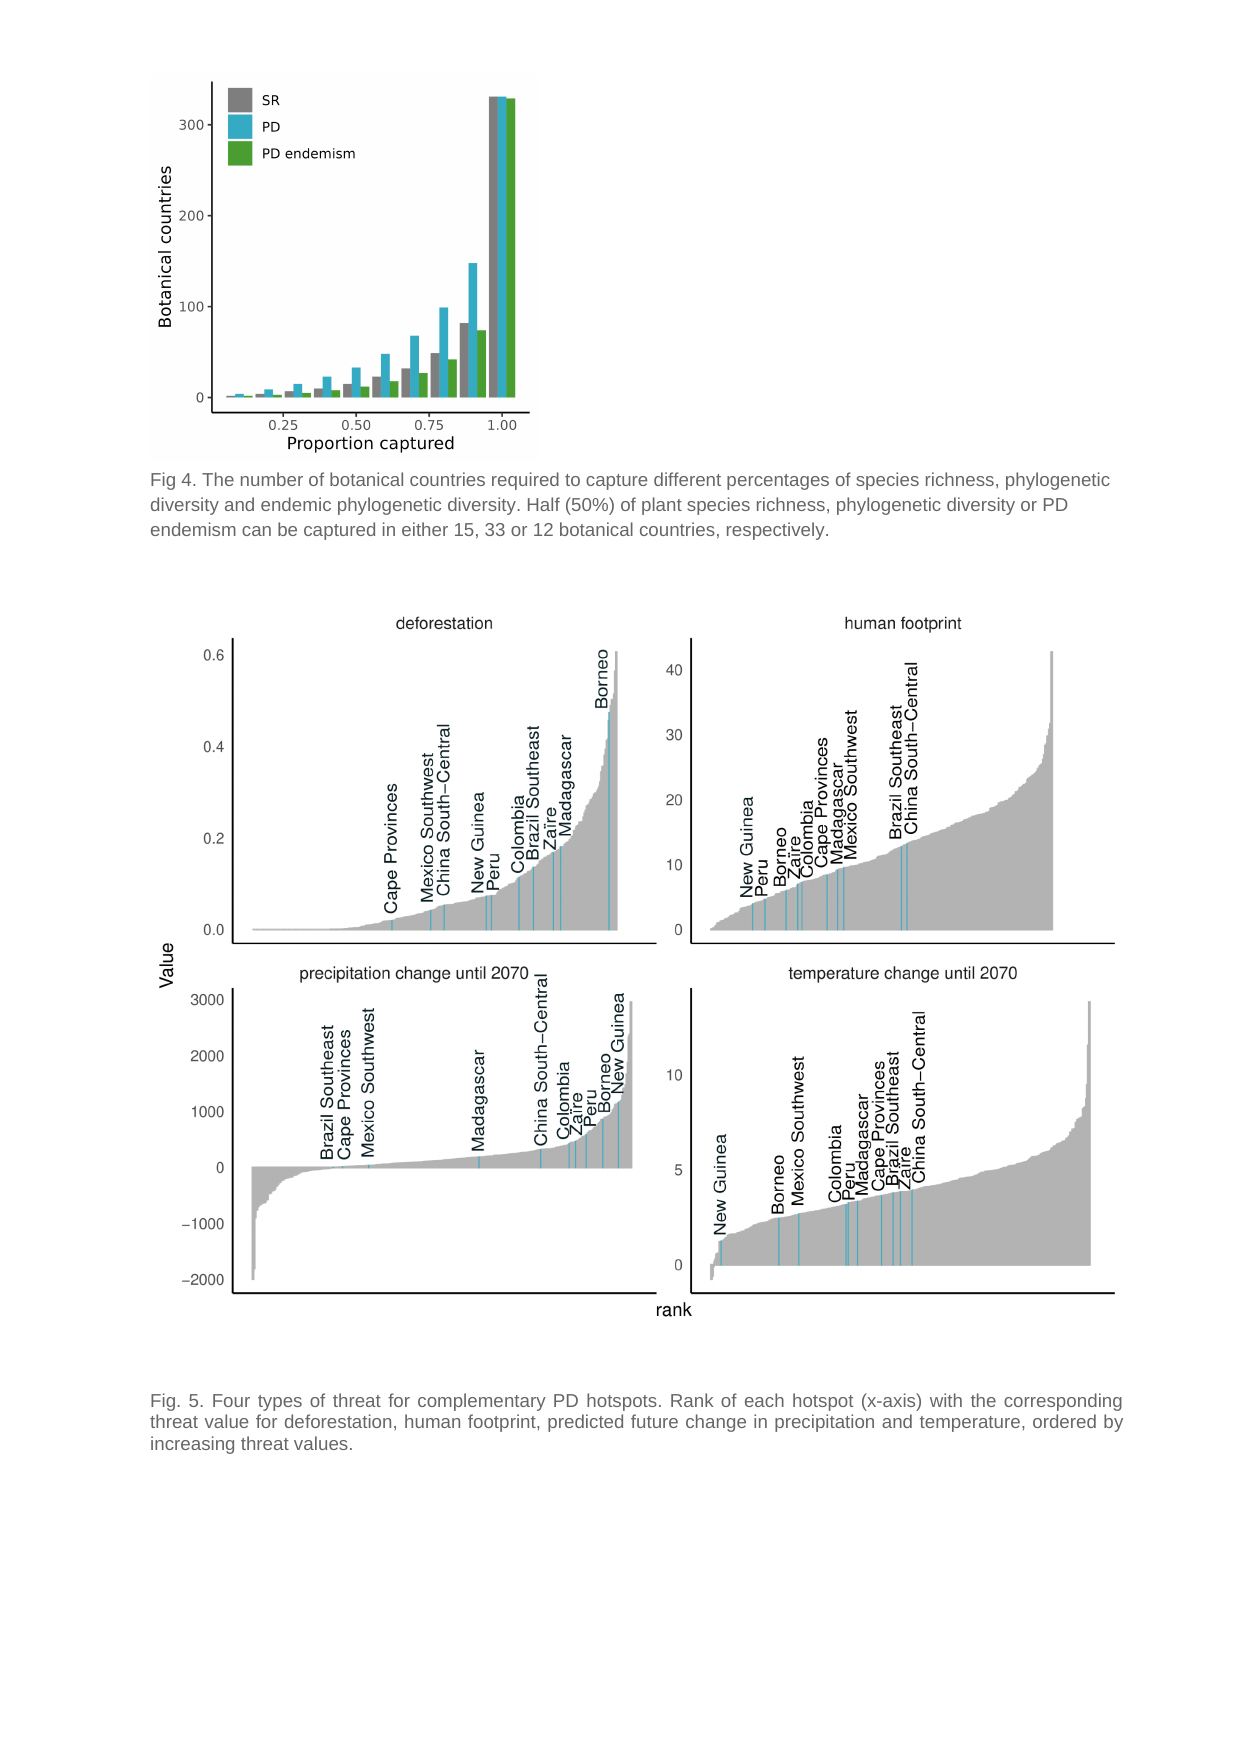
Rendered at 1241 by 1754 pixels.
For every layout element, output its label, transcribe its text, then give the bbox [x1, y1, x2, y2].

text Fig 4. The number of botanical countries required to capture different percentages of species richness, phylogenetic diversity and endemic phylogenetic diversity. Half (50%) of plant species richness, phylogenetic diversity or PD endemism can be captured in either 15, 33 or 12 botanical countries, respectively. [150, 469, 1124, 540]
subtitle Fig. 5. Four types of threat for complementary PD hotspots. Rank of each hotspot (x-axis) with the corresponding threat value for deforestation, human footprint, predicted future change in precipitation and temperature, ordered by increasing threat values. [150, 1389, 1124, 1454]
picture [150, 73, 538, 461]
picture [150, 598, 1124, 1329]
